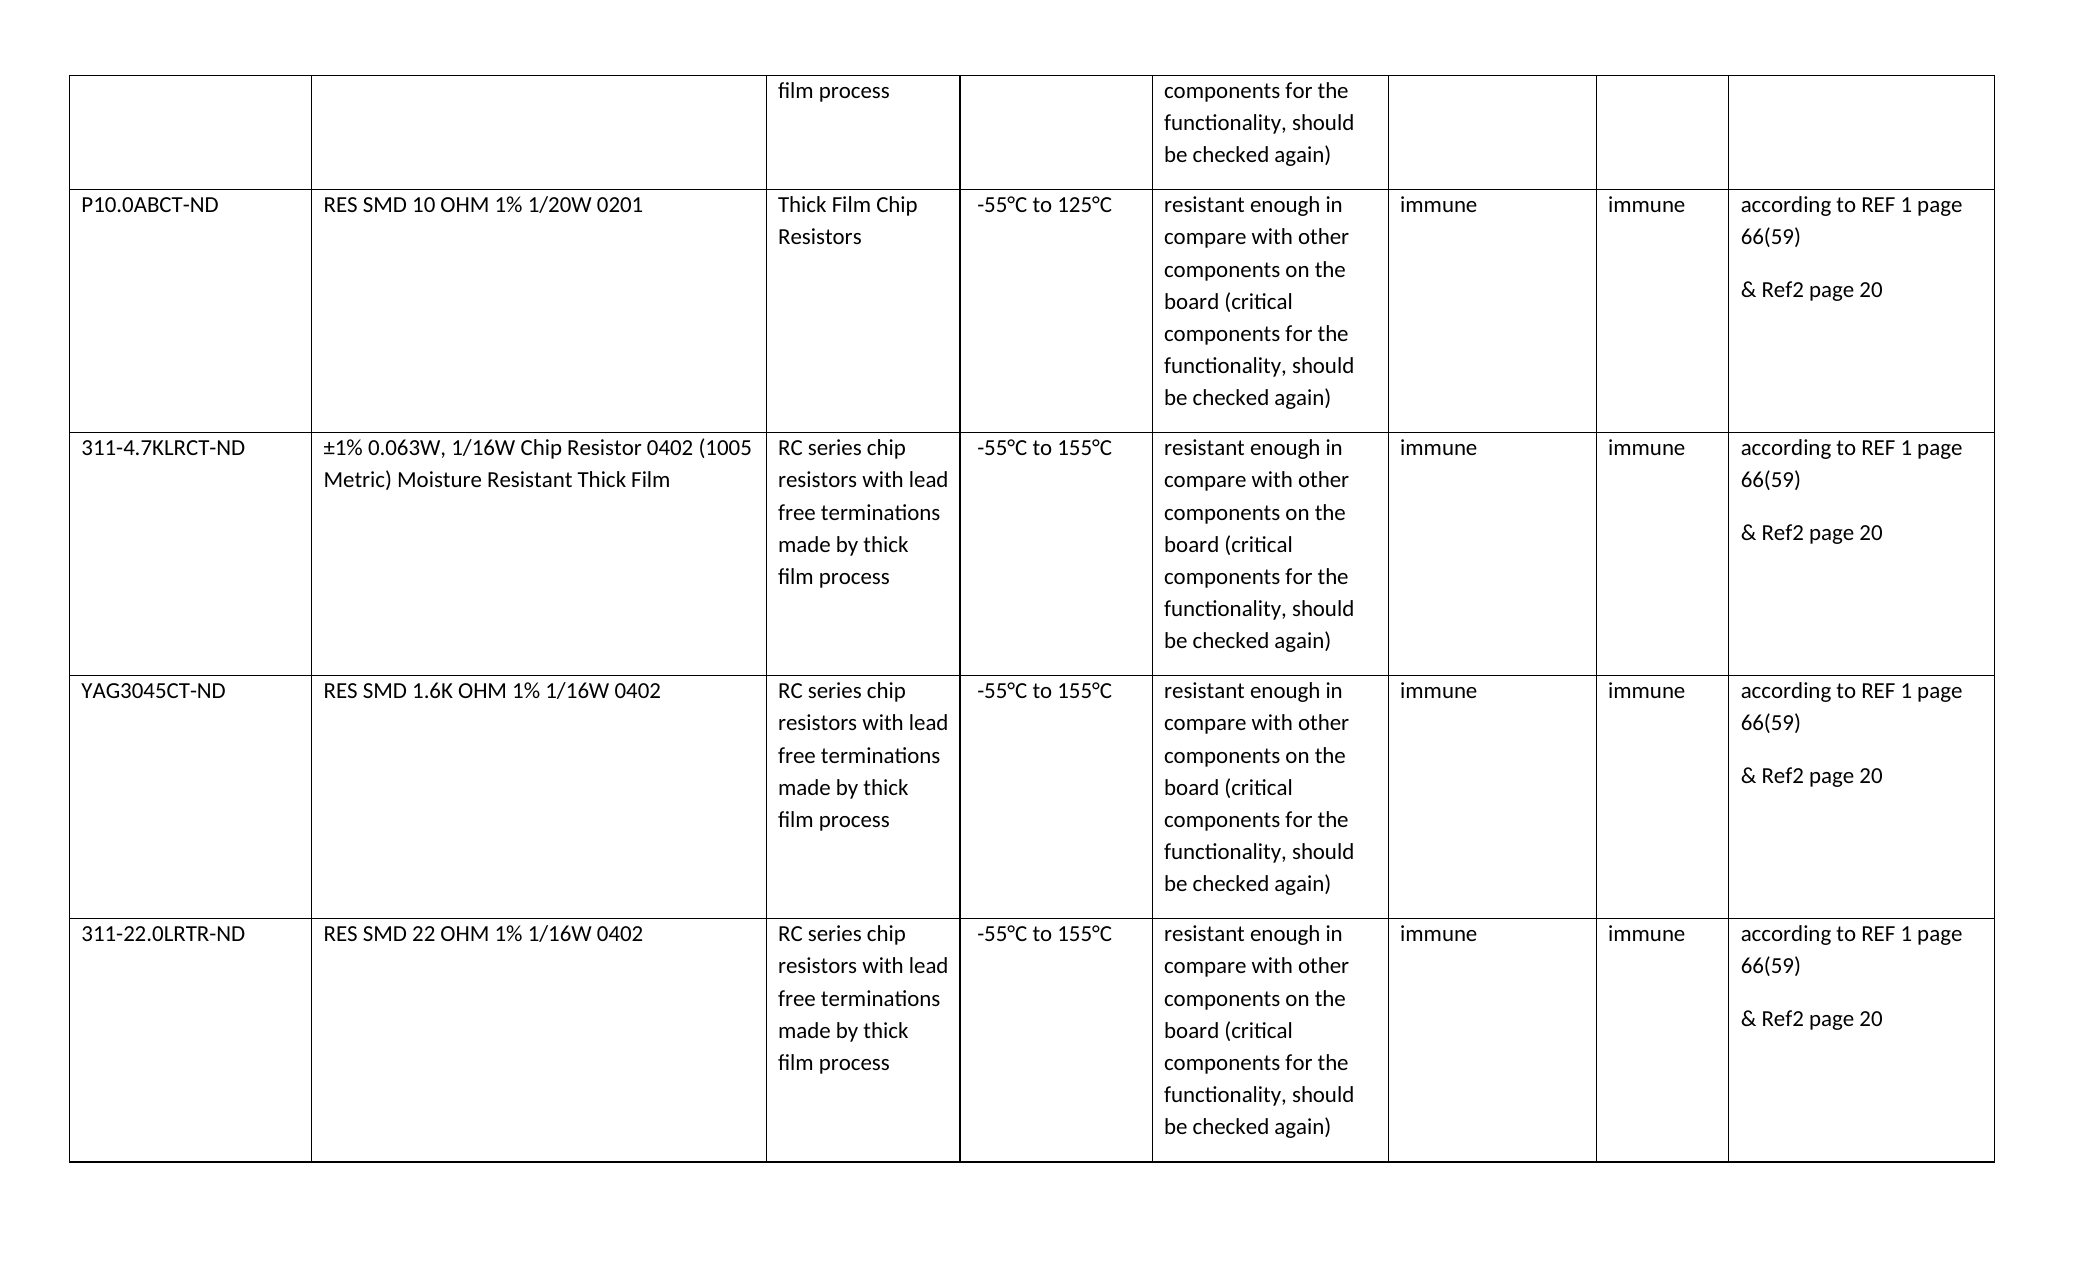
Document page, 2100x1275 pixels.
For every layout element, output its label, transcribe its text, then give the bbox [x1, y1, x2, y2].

table_cell RES SMD 10 OHM 1% 1/20W 0201 [312, 190, 766, 432]
table_cell [961, 76, 1152, 189]
table_cell -55°C to 155°C [961, 919, 1152, 1161]
table_cell resistant enough in compare with other components on the board (critical components for the functionality, should be checked again) [1153, 919, 1388, 1161]
table_cell [1729, 76, 1994, 189]
table_cell [1597, 76, 1728, 189]
table_cell according to REF 1 page 66(59) & Ref2 page 20 [1729, 433, 1994, 675]
table_cell -55°C to 125°C [961, 190, 1152, 432]
table_cell according to REF 1 page 66(59) & Ref2 page 20 [1729, 919, 1994, 1161]
table_cell RC series chip resistors with lead free terminations made by thick film process [767, 433, 959, 675]
table_cell RC series chip resistors with lead free terminations made by thick film process [767, 676, 959, 918]
table_cell according to REF 1 page 66(59) & Ref2 page 20 [1729, 676, 1994, 918]
table_cell film process [767, 76, 959, 189]
table_cell according to REF 1 page 66(59) & Ref2 page 20 [1729, 190, 1994, 432]
table_cell RES SMD 22 OHM 1% 1/16W 0402 [312, 919, 766, 1161]
table_cell -55°C to 155°C [961, 676, 1152, 918]
table_cell immune [1597, 433, 1728, 675]
table_cell RES SMD 1.6K OHM 1% 1/16W 0402 [312, 676, 766, 918]
table_cell resistant enough in compare with other components on the board (critical components for the functionality, should be checked again) [1153, 433, 1388, 675]
table_cell immune [1597, 919, 1728, 1161]
table_cell immune [1389, 433, 1596, 675]
table_cell immune [1389, 676, 1596, 918]
table_cell [70, 76, 311, 189]
table_cell P10.0ABCT-ND [70, 190, 311, 432]
table_cell ±1% 0.063W, 1/16W Chip Resistor 0402 (1005 Metric) Moisture Resistant Thick Film [312, 433, 766, 675]
table_cell 311-22.0LRTR-ND [70, 919, 311, 1161]
table_cell resistant enough in compare with other components on the board (critical components for the functionality, should be checked again) [1153, 190, 1388, 432]
table_cell RC series chip resistors with lead free terminations made by thick film process [767, 919, 959, 1161]
table_cell [1389, 76, 1596, 189]
table_cell -55°C to 155°C [961, 433, 1152, 675]
table_cell resistant enough in compare with other components on the board (critical components for the functionality, should be checked again) [1153, 676, 1388, 918]
table_cell immune [1597, 676, 1728, 918]
table_cell immune [1597, 190, 1728, 432]
table_cell YAG3045CT-ND [70, 676, 311, 918]
table_cell 311-4.7KLRCT-ND [70, 433, 311, 675]
table_cell Thick Film Chip Resistors [767, 190, 959, 432]
table_cell components for the functionality, should be checked again) [1153, 76, 1388, 189]
table_cell immune [1389, 190, 1596, 432]
table_cell immune [1389, 919, 1596, 1161]
table_cell [312, 76, 766, 189]
